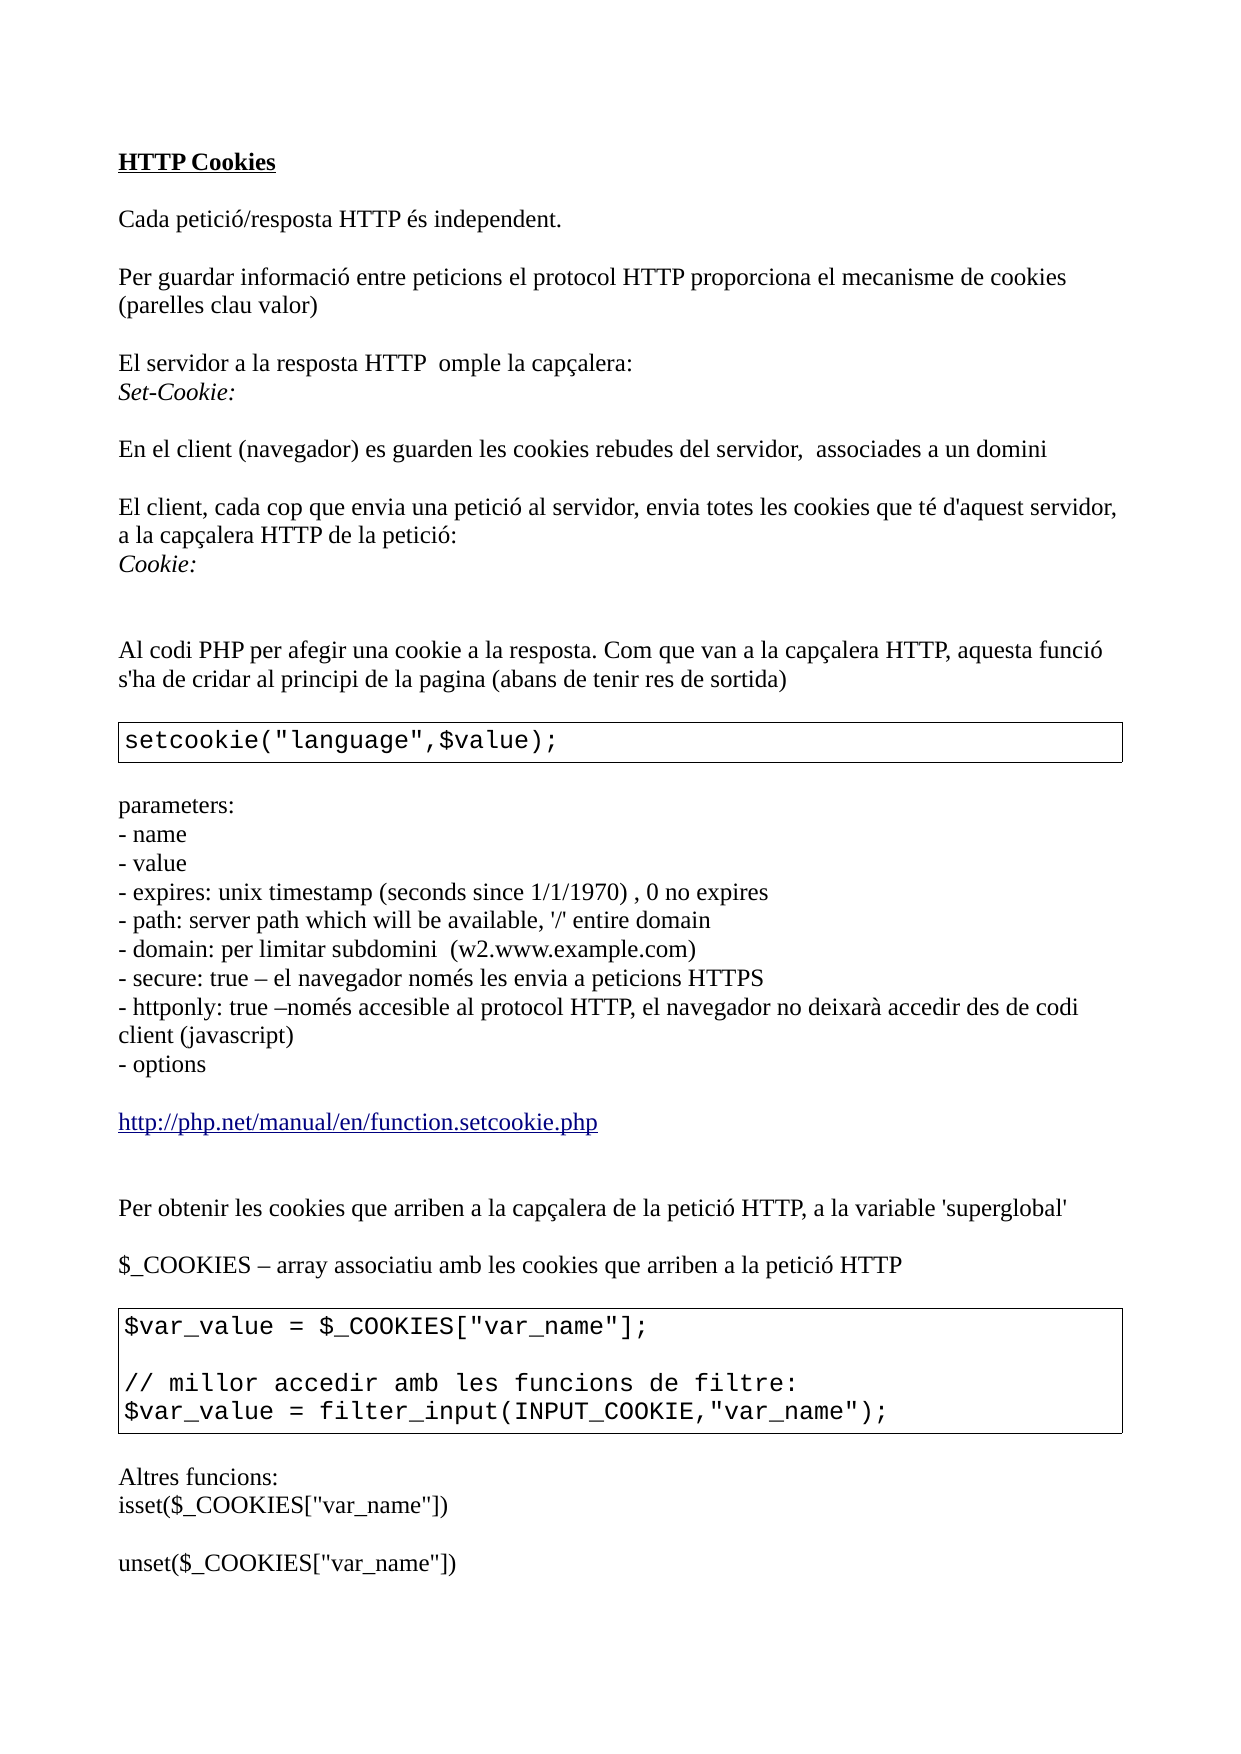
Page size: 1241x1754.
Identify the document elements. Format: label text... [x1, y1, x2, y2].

text El servidor a la resposta HTTP omple la capçalera: [118, 348, 1122, 377]
text unset($_COOKIES["var_name"]) [118, 1548, 1122, 1577]
text - name [118, 819, 1122, 848]
table_header setcookie("language",$value); [119, 723, 1122, 762]
text - expires: unix timestamp (seconds since 1/1/1970) , 0 no expires [118, 877, 1122, 906]
text Per guardar informació entre peticions el protocol HTTP proporciona el mecanisme de cookies (parelles clau valor) [118, 262, 1122, 319]
text Set-Cookie: [118, 377, 1122, 406]
text - secure: true – el navegador només les envia a peticions HTTPS [118, 963, 1122, 992]
text - domain: per limitar subdomini (w2.www.example.com) [118, 934, 1122, 963]
table_header $var_value = $_COOKIES["var_name"]; // millor accedir amb les funcions de filtre: $var_value = filter_input(INPUT_COOKIE,"var_name"); [119, 1309, 1122, 1433]
text Cookie: [118, 549, 1122, 578]
text El client, cada cop que envia una petició al servidor, envia totes les cookies que té d'aquest servidor, a la capçalera HTTP de la petició: [118, 492, 1122, 549]
text - value [118, 848, 1122, 877]
text parameters: [118, 791, 1122, 819]
text isset($_COOKIES["var_name"]) [118, 1491, 1122, 1519]
text Al codi PHP per afegir una cookie a la resposta. Com que van a la capçalera HTTP, aquesta funció s'ha de cridar al principi de la pagina (abans de tenir res de sortida) [118, 636, 1122, 693]
text Cada petició/resposta HTTP és independent. [118, 204, 1122, 233]
text - options [118, 1049, 1122, 1078]
text - path: server path which will be available, '/' entire domain [118, 906, 1122, 934]
text - httponly: true –només accesible al protocol HTTP, el navegador no deixarà accedir des de codi client (javascript) [118, 992, 1122, 1049]
text Per obtenir les cookies que arriben a la capçalera de la petició HTTP, a la variable 'superglobal' [118, 1193, 1122, 1222]
text Altres funcions: [118, 1462, 1122, 1491]
text $_COOKIES – array associatiu amb les cookies que arriben a la petició HTTP [118, 1251, 1122, 1279]
text HTTP Cookies [118, 147, 1122, 176]
text http://php.net/manual/en/function.setcookie.php [118, 1107, 1122, 1136]
text En el client (navegador) es guarden les cookies rebudes del servidor, associades a un domini [118, 434, 1122, 463]
